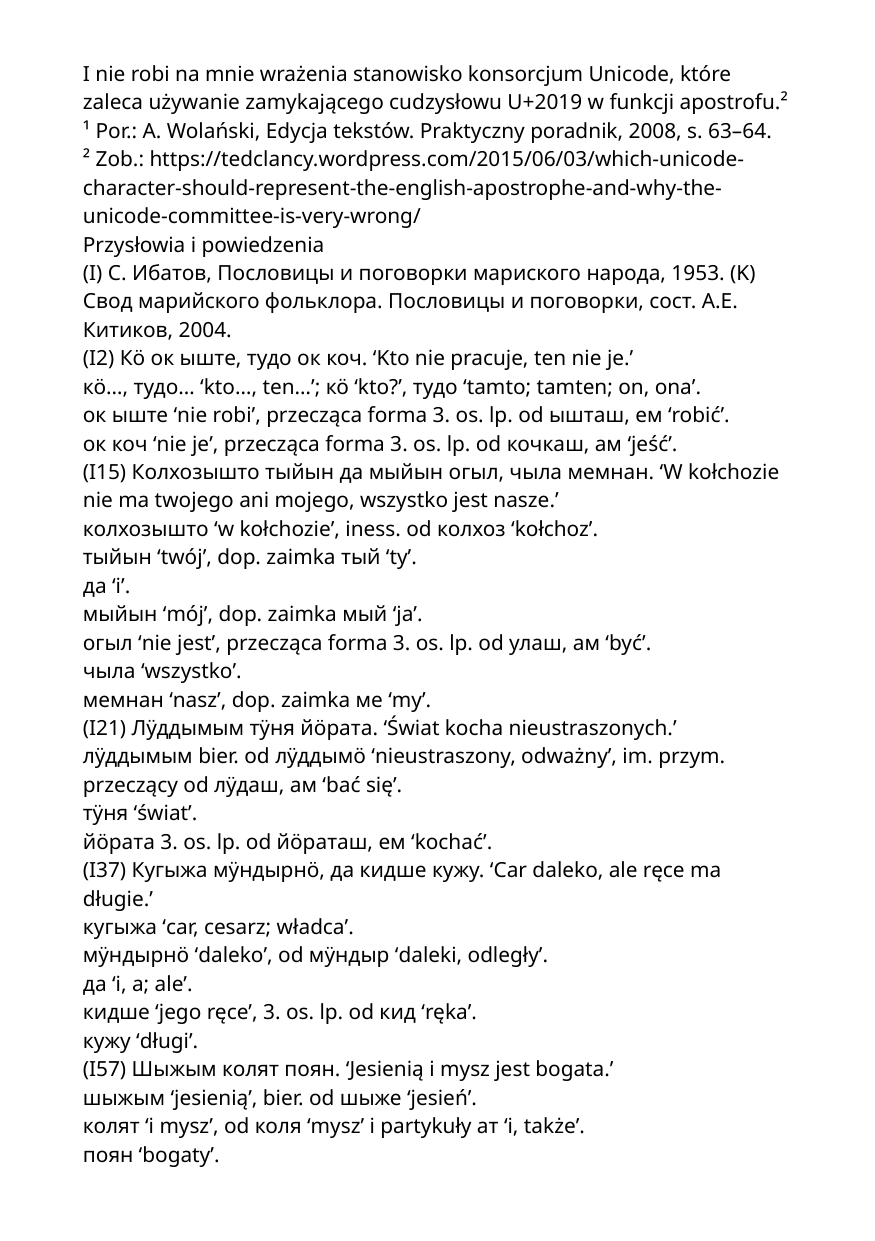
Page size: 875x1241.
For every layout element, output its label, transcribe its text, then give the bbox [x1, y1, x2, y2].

text мыйын ‘mój’, dop. zaimka мый ‘ja’. [83, 599, 791, 628]
text (I37) Кугыжа мӱндырнӧ, да кидше кужу. ‘Car daleko, ale ręce ma długie.’ [83, 855, 791, 912]
text шыжым ‘jesienią’, bier. od шыже ‘jesień’. [83, 1083, 791, 1111]
text (I2) Кӧ ок ыште, тудо ок коч. ‘Kto nie pracuje, ten nie je.’ [83, 343, 791, 372]
text лӱддымым bier. od лӱддымӧ ‘nieustraszony, odważny’, im. przym. przeczący od лӱдаш, ам ‘bać się’. [83, 742, 791, 798]
text ок коч ‘nie je’, przecząca forma 3. os. lp. od кочкаш, ам ‘jeść’. [83, 429, 791, 457]
text (I21) Лӱддымым тӱня йӧрата. ‘Świat kocha nieustraszonych.’ [83, 713, 791, 742]
text поян ‘bogaty’. [83, 1140, 791, 1168]
text кугыжа ‘car, cesarz; władca’. [83, 912, 791, 941]
text йӧрата 3. os. lp. od йӧраташ, ем ‘kochać’. [83, 827, 791, 855]
text ок ыште ‘nie robi’, przecząca forma 3. os. lp. od ышташ, ем ‘robić’. [83, 400, 791, 429]
text ² Zob.: https://tedclancy.wordpress.com/2015/06/03/which-unicode-character-should-represent-the-english-apostrophe-and-why-the-unicode-committee-is-very-wrong/ [83, 144, 791, 230]
text да ‘i’. [83, 571, 791, 599]
text (I) С. Ибатов, Пословицы и поговорки мариского народа, 1953. (K) Свод марийского фольклора. Пословицы и поговорки, сост. А.Е. Китиков, 2004. [83, 258, 791, 343]
text кидше ‘jego ręce’, 3. os. lp. od кид ‘ręka’. [83, 997, 791, 1026]
text кужу ‘długi’. [83, 1026, 791, 1054]
text (I57) Шыжым колят поян. ‘Jesienią i mysz jest bogata.’ [83, 1054, 791, 1083]
text Przysłowia i powiedzenia [83, 230, 791, 258]
text тыйын ‘twój’, dop. zaimka тый ‘ty’. [83, 542, 791, 571]
text ¹ Por.: A. Wolański, Edycja tekstów. Praktyczny poradnik, 2008, s. 63–64. [83, 116, 791, 144]
text тӱня ‘świat’. [83, 798, 791, 827]
text кӧ…, тудо… ‘kto…, ten…’; кӧ ‘kto?’, тудо ‘tamto; tamten; on, ona’. [83, 372, 791, 400]
text колхозышто ‘w kołchozie’, iness. od колхоз ‘kołchoz’. [83, 514, 791, 542]
text огыл ‘nie jest’, przecząca forma 3. os. lp. od улаш, ам ‘być’. [83, 628, 791, 656]
text (I15) Колхозышто тыйын да мыйын огыл, чыла мемнан. ‘W kołchozie nie ma twojego ani mojego, wszystko jest nasze.’ [83, 457, 791, 514]
text I nie robi na mnie wrażenia stanowisko konsorcjum Unicode, które zaleca używanie zamykającego cudzysłowu U+2019 w funkcji apostrofu.² [83, 59, 791, 116]
text мӱндырнӧ ‘daleko’, od мӱндыр ‘daleki, odległy’. [83, 941, 791, 969]
text да ‘i, a; ale’. [83, 969, 791, 997]
text чыла ‘wszystko’. [83, 656, 791, 685]
text мемнан ‘nasz’, dop. zaimka ме ‘my’. [83, 685, 791, 713]
text колят ‘i mysz’, od коля ‘mysz’ i partykuły ат ‘i, także’. [83, 1111, 791, 1140]
